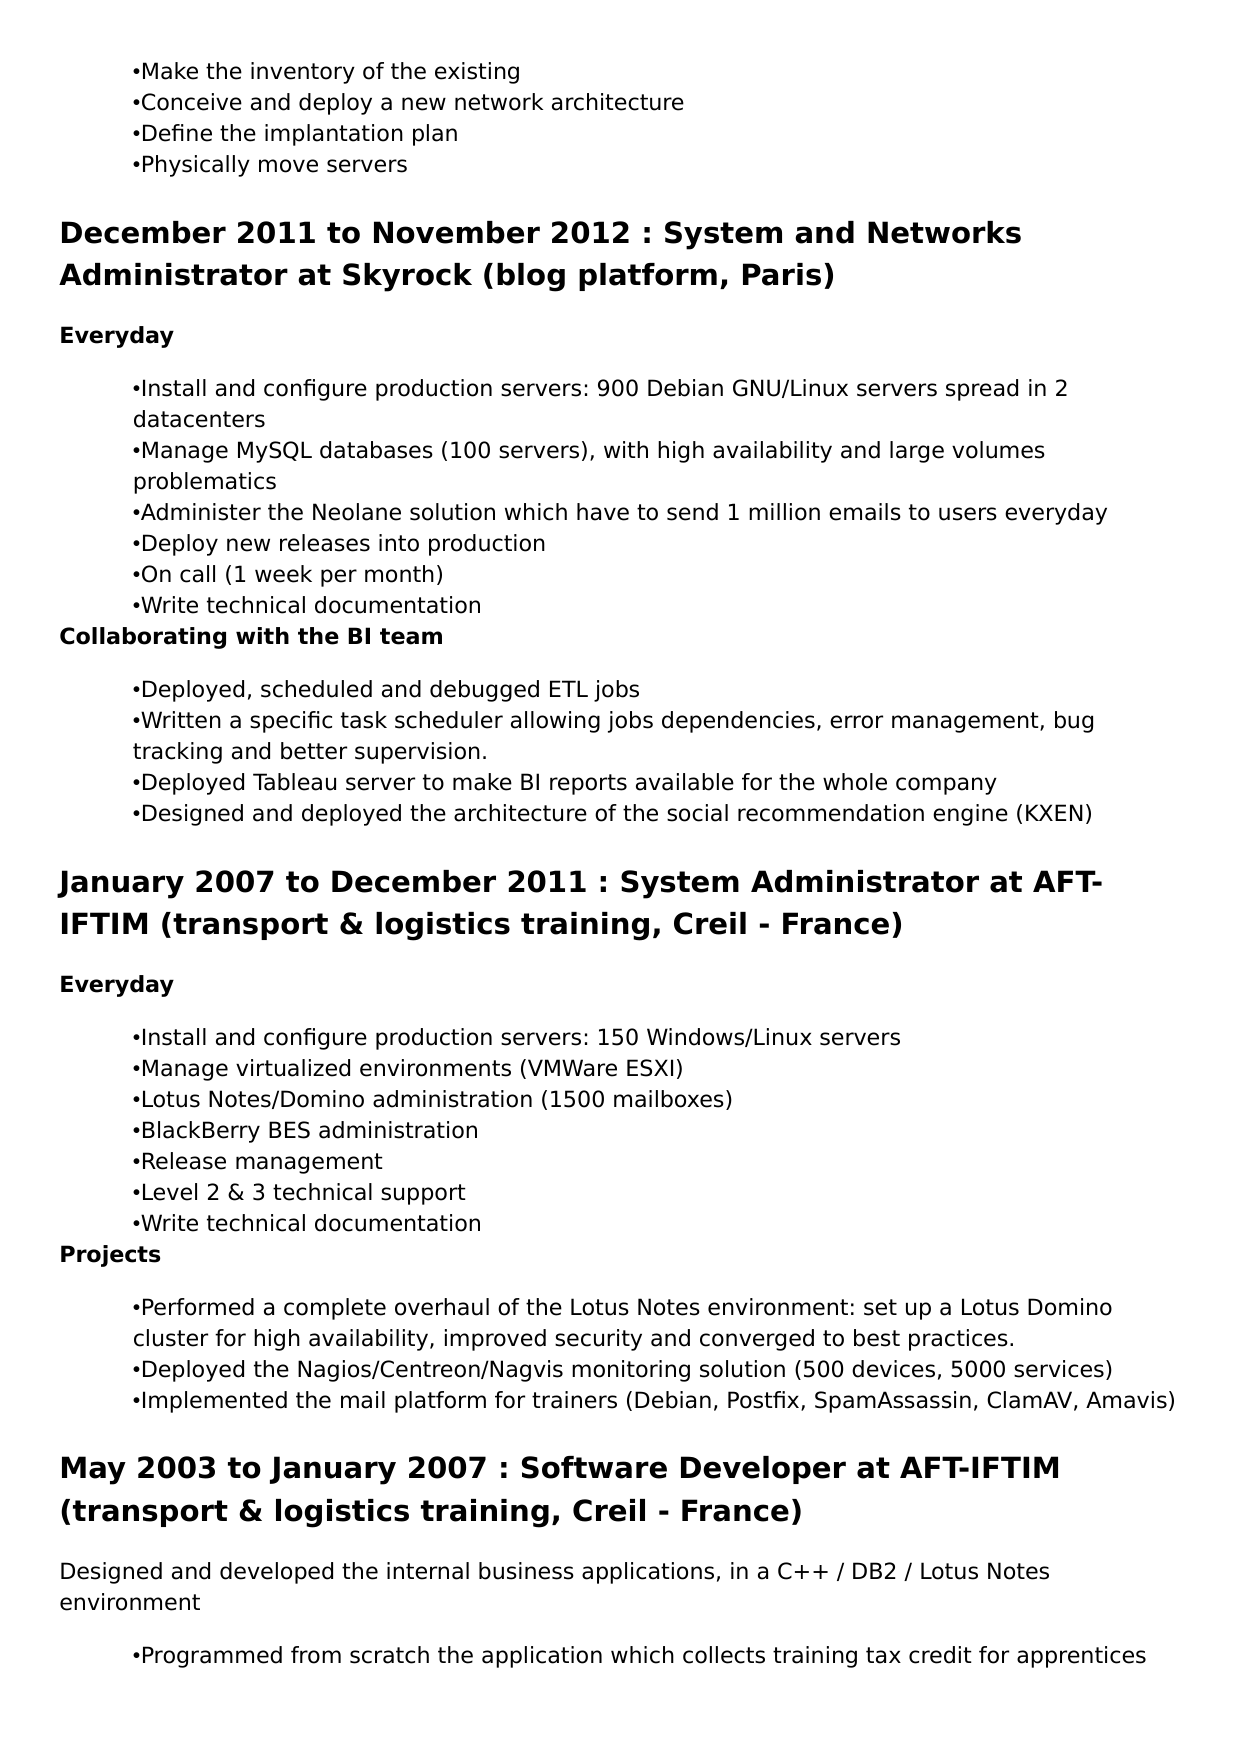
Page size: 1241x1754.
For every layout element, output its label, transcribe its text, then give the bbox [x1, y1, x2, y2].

list Administer the Neolane solution which have to send 1 million emails to users everyday [59, 500, 1181, 526]
list Install and configure production servers: 900 Debian GNU/Linux servers spread in 2 datacenters [59, 376, 1181, 433]
list Performed a complete overhaul of the Lotus Notes environment: set up a Lotus Domino cluster for high availability, improved security and converged to best practices. [59, 1295, 1181, 1351]
list Release management [59, 1149, 1181, 1174]
list Write technical documentation [59, 593, 1181, 619]
list Manage MySQL databases (100 servers), with high availability and large volumes problematics [59, 438, 1181, 495]
list Conceive and deploy a new network architecture [59, 90, 1181, 116]
text Everyday [59, 323, 1181, 349]
list Implemented the mail platform for trainers (Debian, Postfix, SpamAssassin, ClamAV, Amavis) [59, 1387, 1181, 1413]
subtitle December 2011 to November 2012 : System and Networks Administrator at Skyrock (blog platform, Paris) [59, 216, 1181, 292]
subtitle May 2003 to January 2007 : Software Developer at AFT-IFTIM (transport & logistics training, Creil - France) [59, 1452, 1181, 1528]
list Make the inventory of the existing [59, 59, 1181, 85]
list Physically move servers [59, 152, 1181, 178]
list Programmed from scratch the application which collects training tax credit for apprentices [59, 1643, 1181, 1669]
list Deploy new releases into production [59, 531, 1181, 557]
subtitle January 2007 to December 2011 : System Administrator at AFT-IFTIM (transport & logistics training, Creil - France) [59, 865, 1181, 941]
list Deployed the Nagios/Centreon/Nagvis monitoring solution (500 devices, 5000 services) [59, 1357, 1181, 1382]
list Deployed Tableau server to make BI reports available for the whole company [59, 770, 1181, 796]
list Level 2 & 3 technical support [59, 1180, 1181, 1206]
list Write technical documentation [59, 1211, 1181, 1236]
text Everyday [59, 972, 1181, 998]
list Designed and deployed the architecture of the social recommendation engine (KXEN) [59, 801, 1181, 826]
list Define the implantation plan [59, 121, 1181, 147]
text Designed and developed the internal business applications, in a C++ / DB2 / Lotus Notes environment [59, 1559, 1181, 1616]
list On call (1 week per month) [59, 562, 1181, 588]
list Written a specific task scheduler allowing jobs dependencies, error management, bug tracking and better supervision. [59, 708, 1181, 764]
text Collaborating with the BI team [59, 624, 1181, 649]
list Deployed, scheduled and debugged ETL jobs [59, 677, 1181, 703]
list Lotus Notes/Domino administration (1500 mailboxes) [59, 1087, 1181, 1113]
list Manage virtualized environments (VMWare ESXI) [59, 1056, 1181, 1082]
list Install and configure production servers: 150 Windows/Linux servers [59, 1025, 1181, 1051]
text Projects [59, 1242, 1181, 1267]
list BlackBerry BES administration [59, 1118, 1181, 1144]
